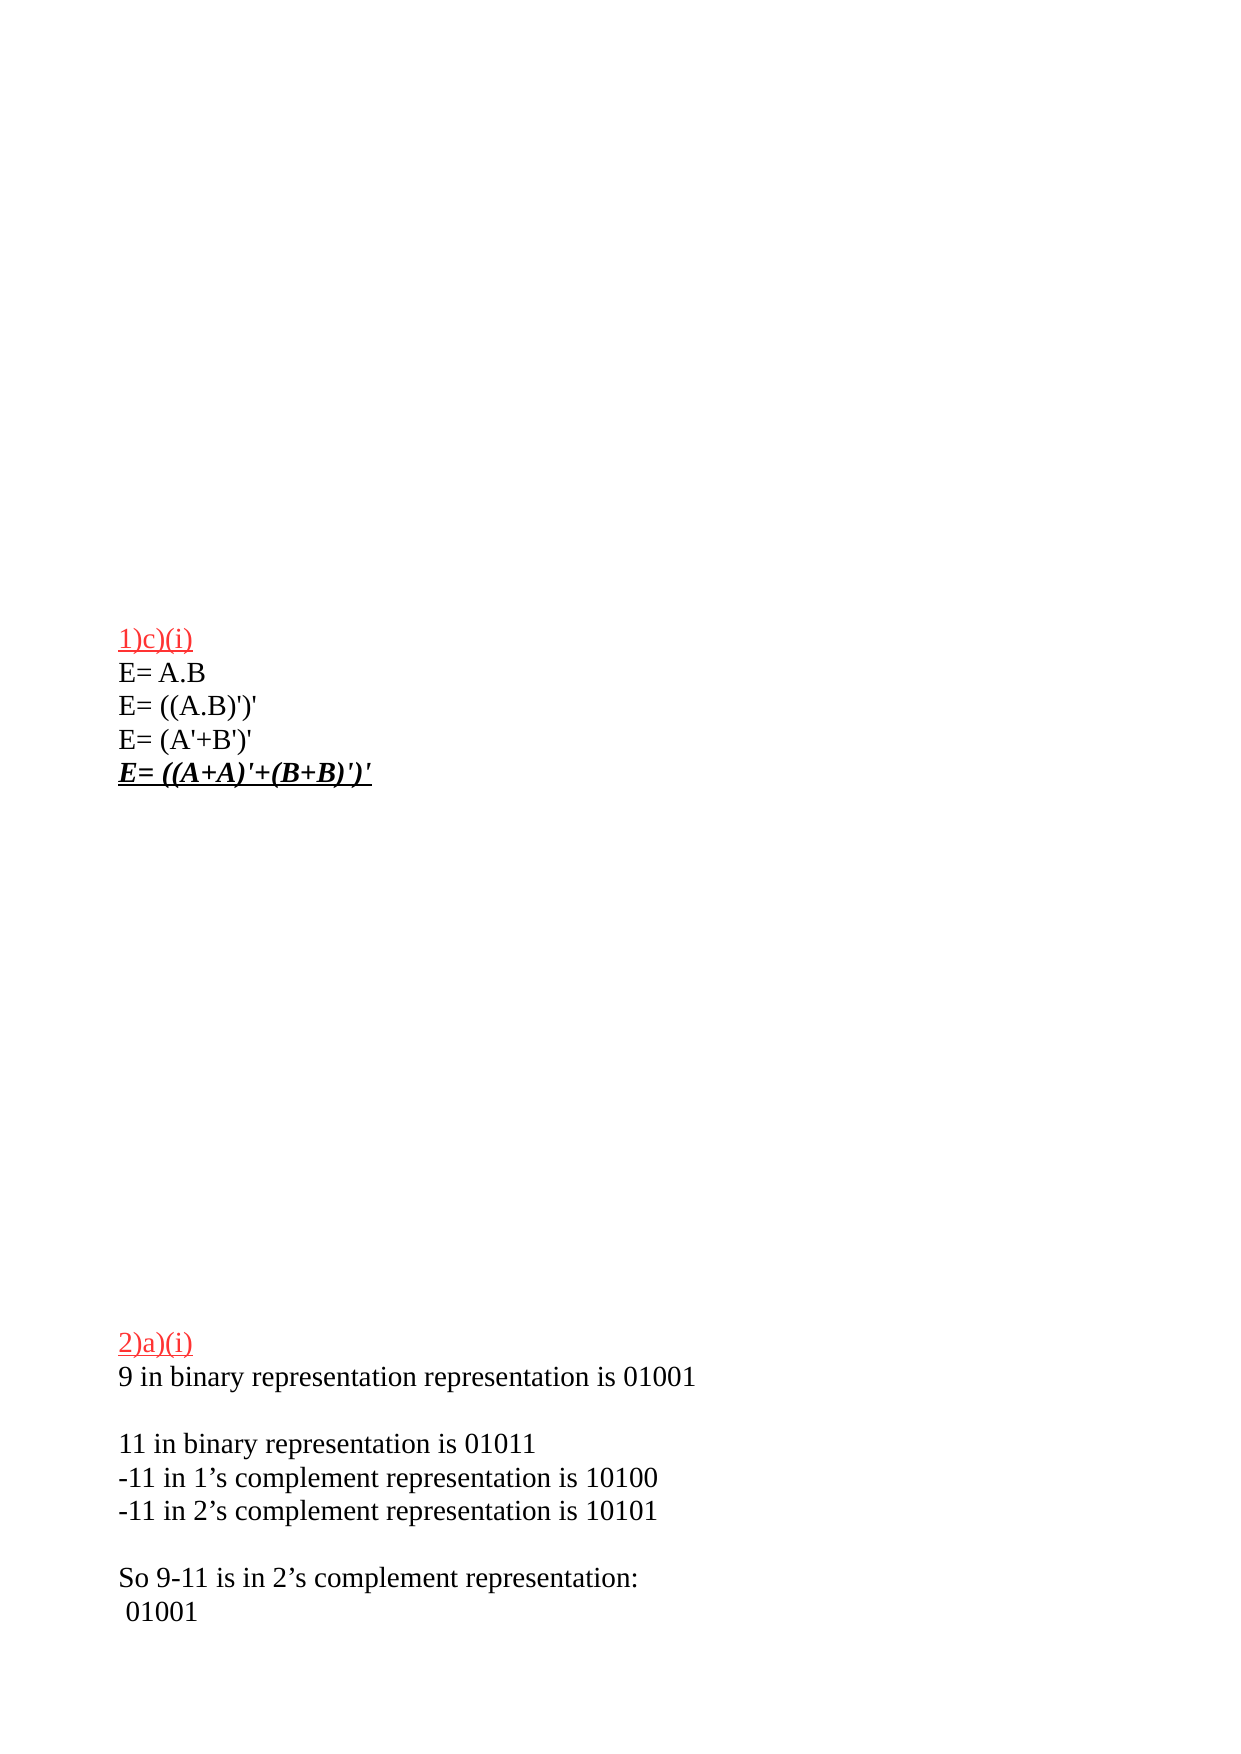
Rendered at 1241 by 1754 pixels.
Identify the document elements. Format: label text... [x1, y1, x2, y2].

text 2)a)(i) 9 in binary representation representation is 01001 [118, 1326, 1122, 1393]
text E= A.B [118, 655, 1122, 688]
text So 9-11 is in 2’s complement representation: [118, 1560, 1122, 1594]
text 01001 [118, 1594, 1122, 1627]
text E= ((A+A)'+(B+B)')' [118, 755, 1122, 789]
text 1)c)(i) [118, 621, 1122, 655]
text -11 in 2’s complement representation is 10101 [118, 1493, 1122, 1527]
text 11 in binary representation is 01011 -11 in 1’s complement representation is 10100 [118, 1426, 1122, 1493]
text E= ((A.B)')' [118, 688, 1122, 722]
text E= (A'+B')' [118, 722, 1122, 755]
